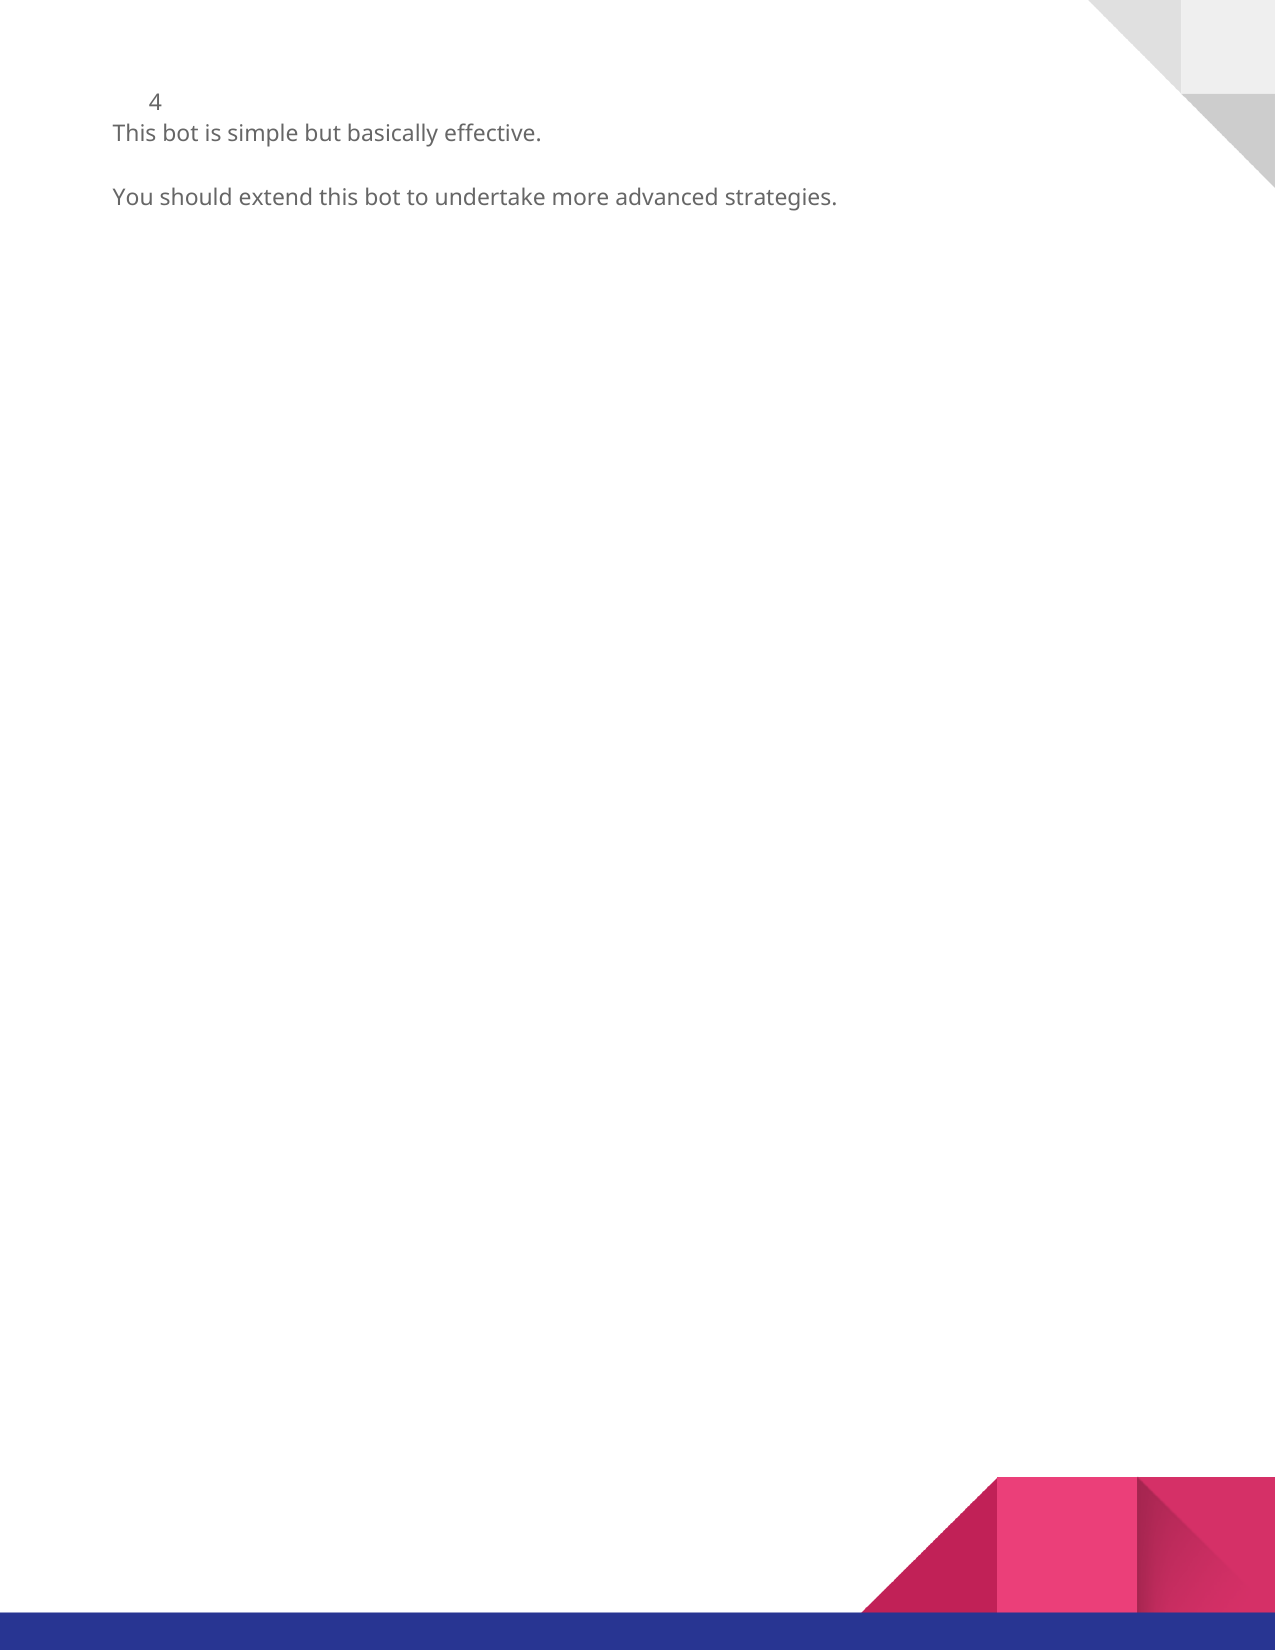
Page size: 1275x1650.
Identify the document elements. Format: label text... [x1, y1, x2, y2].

text You should extend this bot to undertake more advanced strategies. [112, 181, 1191, 212]
text This bot is simple but basically effective. [112, 117, 1191, 149]
